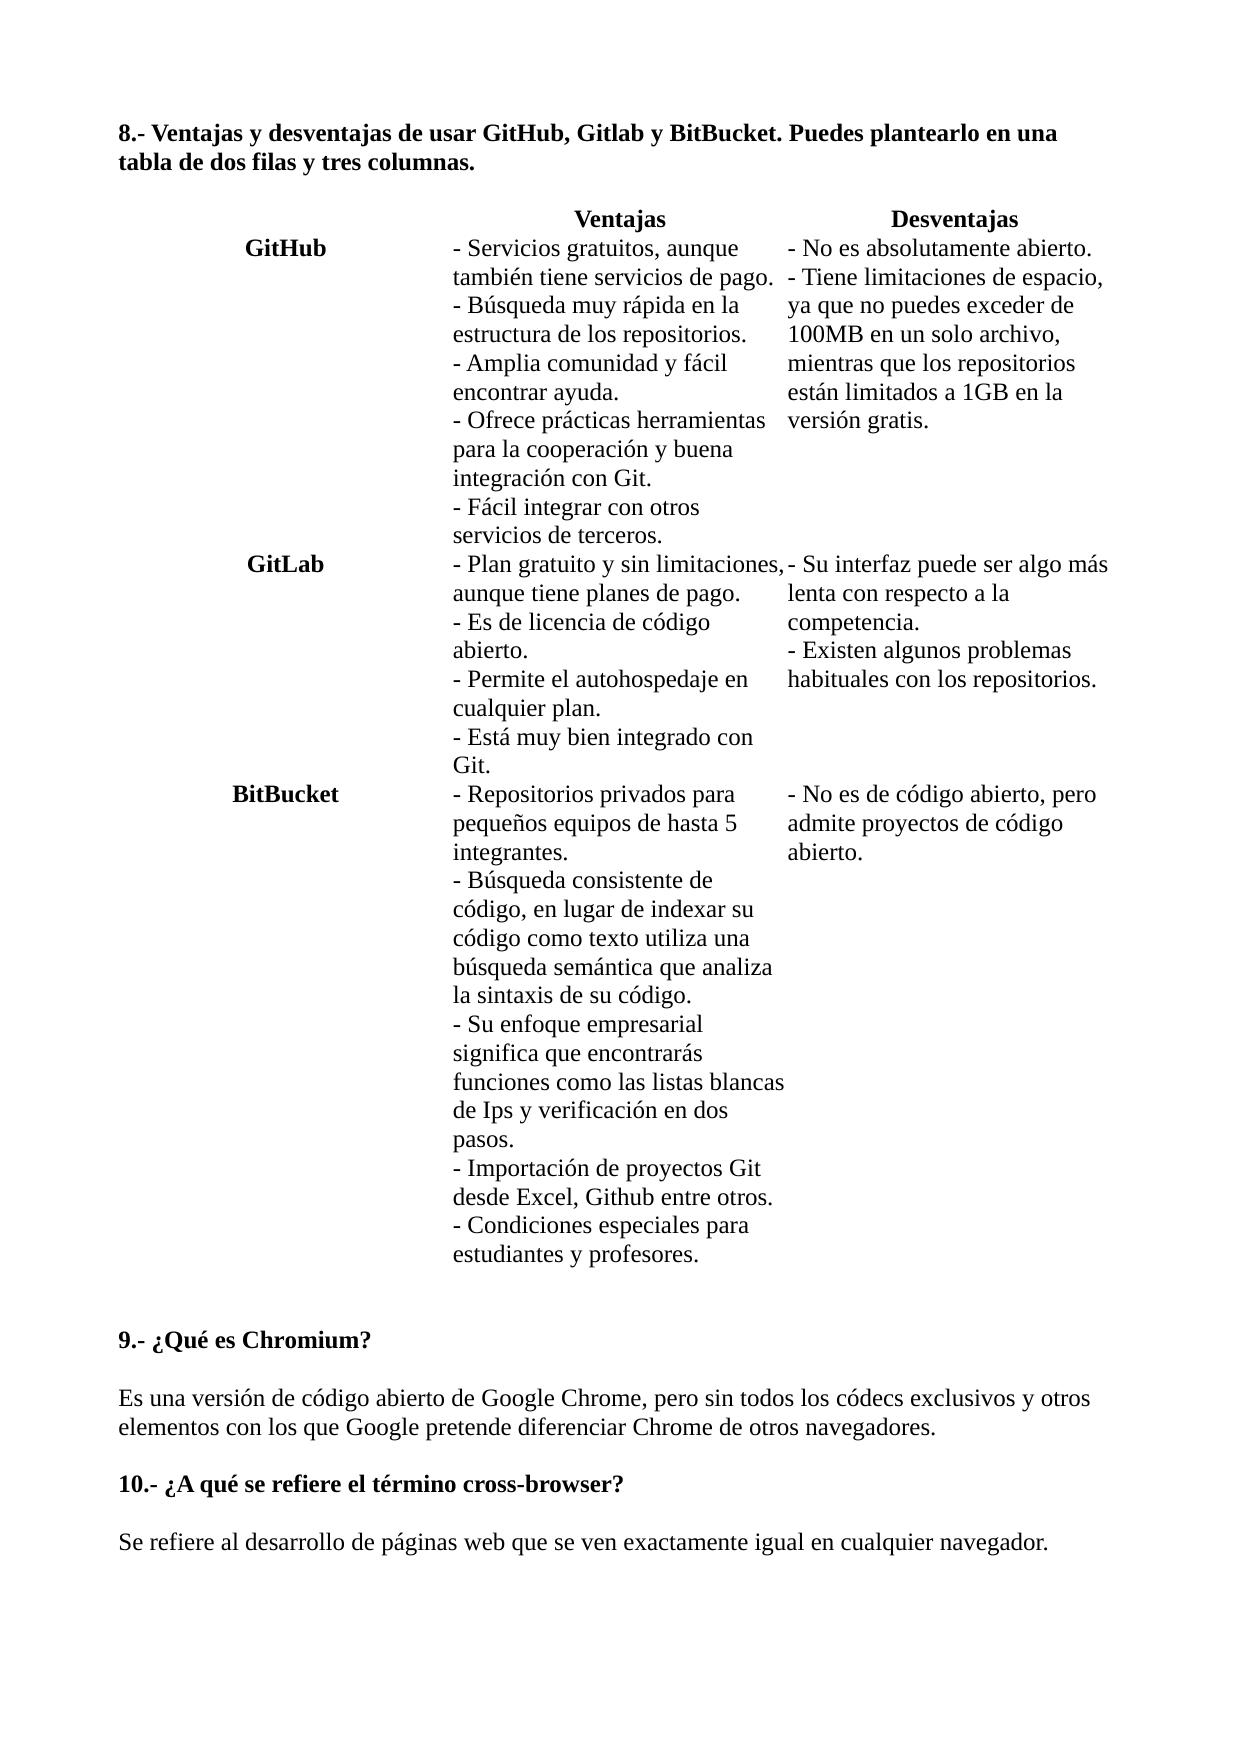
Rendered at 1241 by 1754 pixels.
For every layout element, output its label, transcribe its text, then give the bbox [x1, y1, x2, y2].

table_cell - Servicios gratuitos, aunque también tiene servicios de pago. - Búsqueda muy rápida en la estructura de los repositorios. - Amplia comunidad y fácil encontrar ayuda. - Ofrece prácticas herramientas para la cooperación y buena integración con Git. - Fácil integrar con otros servicios de terceros. [453, 233, 787, 549]
table_cell BitBucket [118, 779, 453, 1268]
text Es una versión de código abierto de Google Chrome, pero sin todos los códecs exclusivos y otros elementos con los que Google pretende diferenciar Chrome de otros navegadores. [118, 1383, 1122, 1441]
text 9.- ¿Qué es Chromium? [118, 1326, 1122, 1354]
table_header [118, 204, 453, 233]
text Se refiere al desarrollo de páginas web que se ven exactamente igual en cualquier navegador. [118, 1527, 1122, 1556]
text tabla de dos filas y tres columnas. [118, 147, 1122, 176]
text 8.- Ventajas y desventajas de usar GitHub, Gitlab y BitBucket. Puedes plantearlo en una [118, 118, 1122, 147]
table_cell - No es de código abierto, pero admite proyectos de código abierto. [788, 779, 1122, 1268]
table_header Ventajas [453, 204, 787, 233]
table_cell GitHub [118, 233, 453, 549]
table_cell - Su interfaz puede ser algo más lenta con respecto a la competencia. - Existen algunos problemas habituales con los repositorios. [788, 549, 1122, 779]
table_cell GitLab [118, 549, 453, 779]
text 10.- ¿A qué se refiere el término cross-browser? [118, 1469, 1122, 1498]
table_cell - No es absolutamente abierto. - Tiene limitaciones de espacio, ya que no puedes exceder de 100MB en un solo archivo, mientras que los repositorios están limitados a 1GB en la versión gratis. [788, 233, 1122, 549]
table_header Desventajas [788, 204, 1122, 233]
table_cell - Repositorios privados para pequeños equipos de hasta 5 integrantes. - Búsqueda consistente de código, en lugar de indexar su código como texto utiliza una búsqueda semántica que analiza la sintaxis de su código. - Su enfoque empresarial significa que encontrarás funciones como las listas blancas de Ips y verificación en dos pasos. - Importación de proyectos Git desde Excel, Github entre otros. - Condiciones especiales para estudiantes y profesores. [453, 779, 787, 1268]
table_cell - Plan gratuito y sin limitaciones, aunque tiene planes de pago. - Es de licencia de código abierto. - Permite el autohospedaje en cualquier plan. - Está muy bien integrado con Git. [453, 549, 787, 779]
